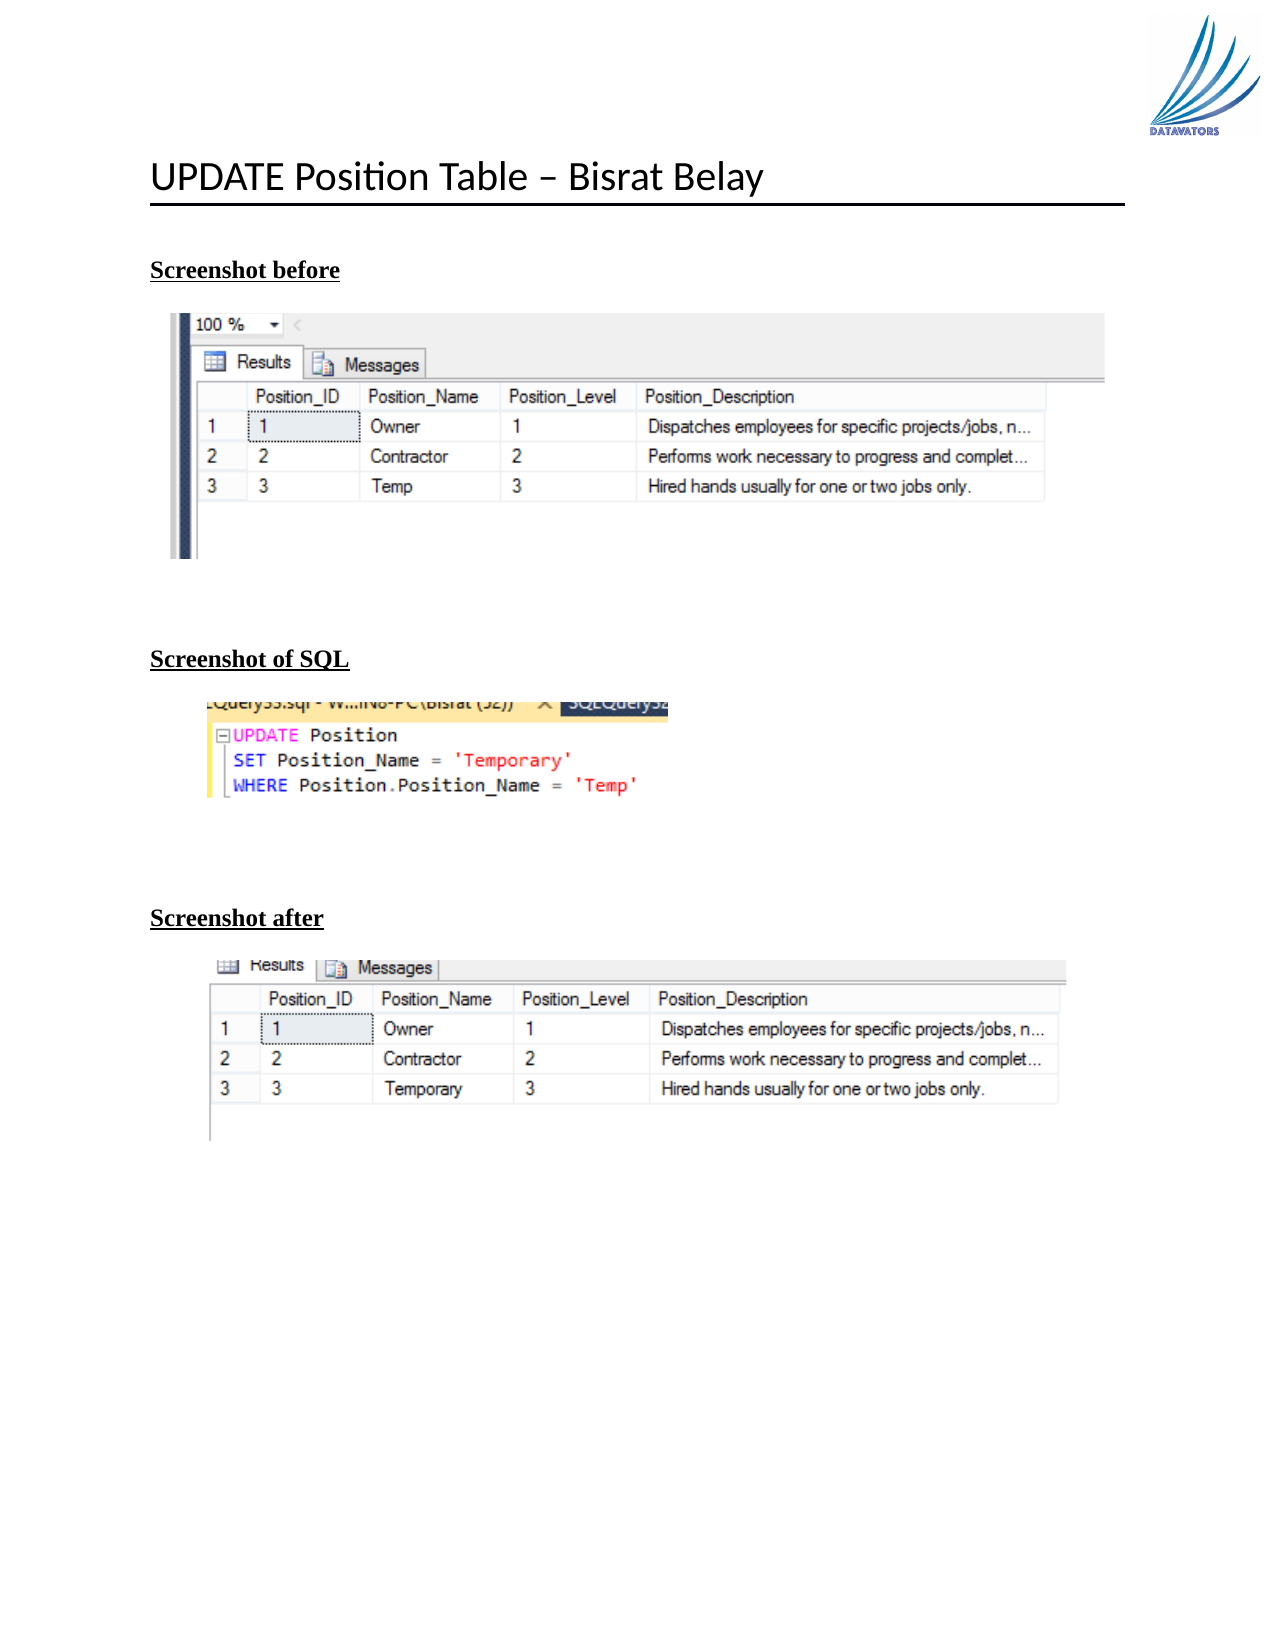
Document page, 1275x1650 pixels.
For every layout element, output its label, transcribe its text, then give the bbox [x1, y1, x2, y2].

text UPDATE Position Table – Bisrat Belay [150, 150, 1125, 203]
text Screenshot after [150, 903, 1125, 932]
picture [207, 702, 668, 848]
picture [208, 960, 1067, 1141]
picture [170, 313, 1105, 559]
picture [1146, 12, 1263, 138]
text Screenshot before [150, 256, 1125, 284]
text Screenshot of SQL [150, 644, 1125, 673]
